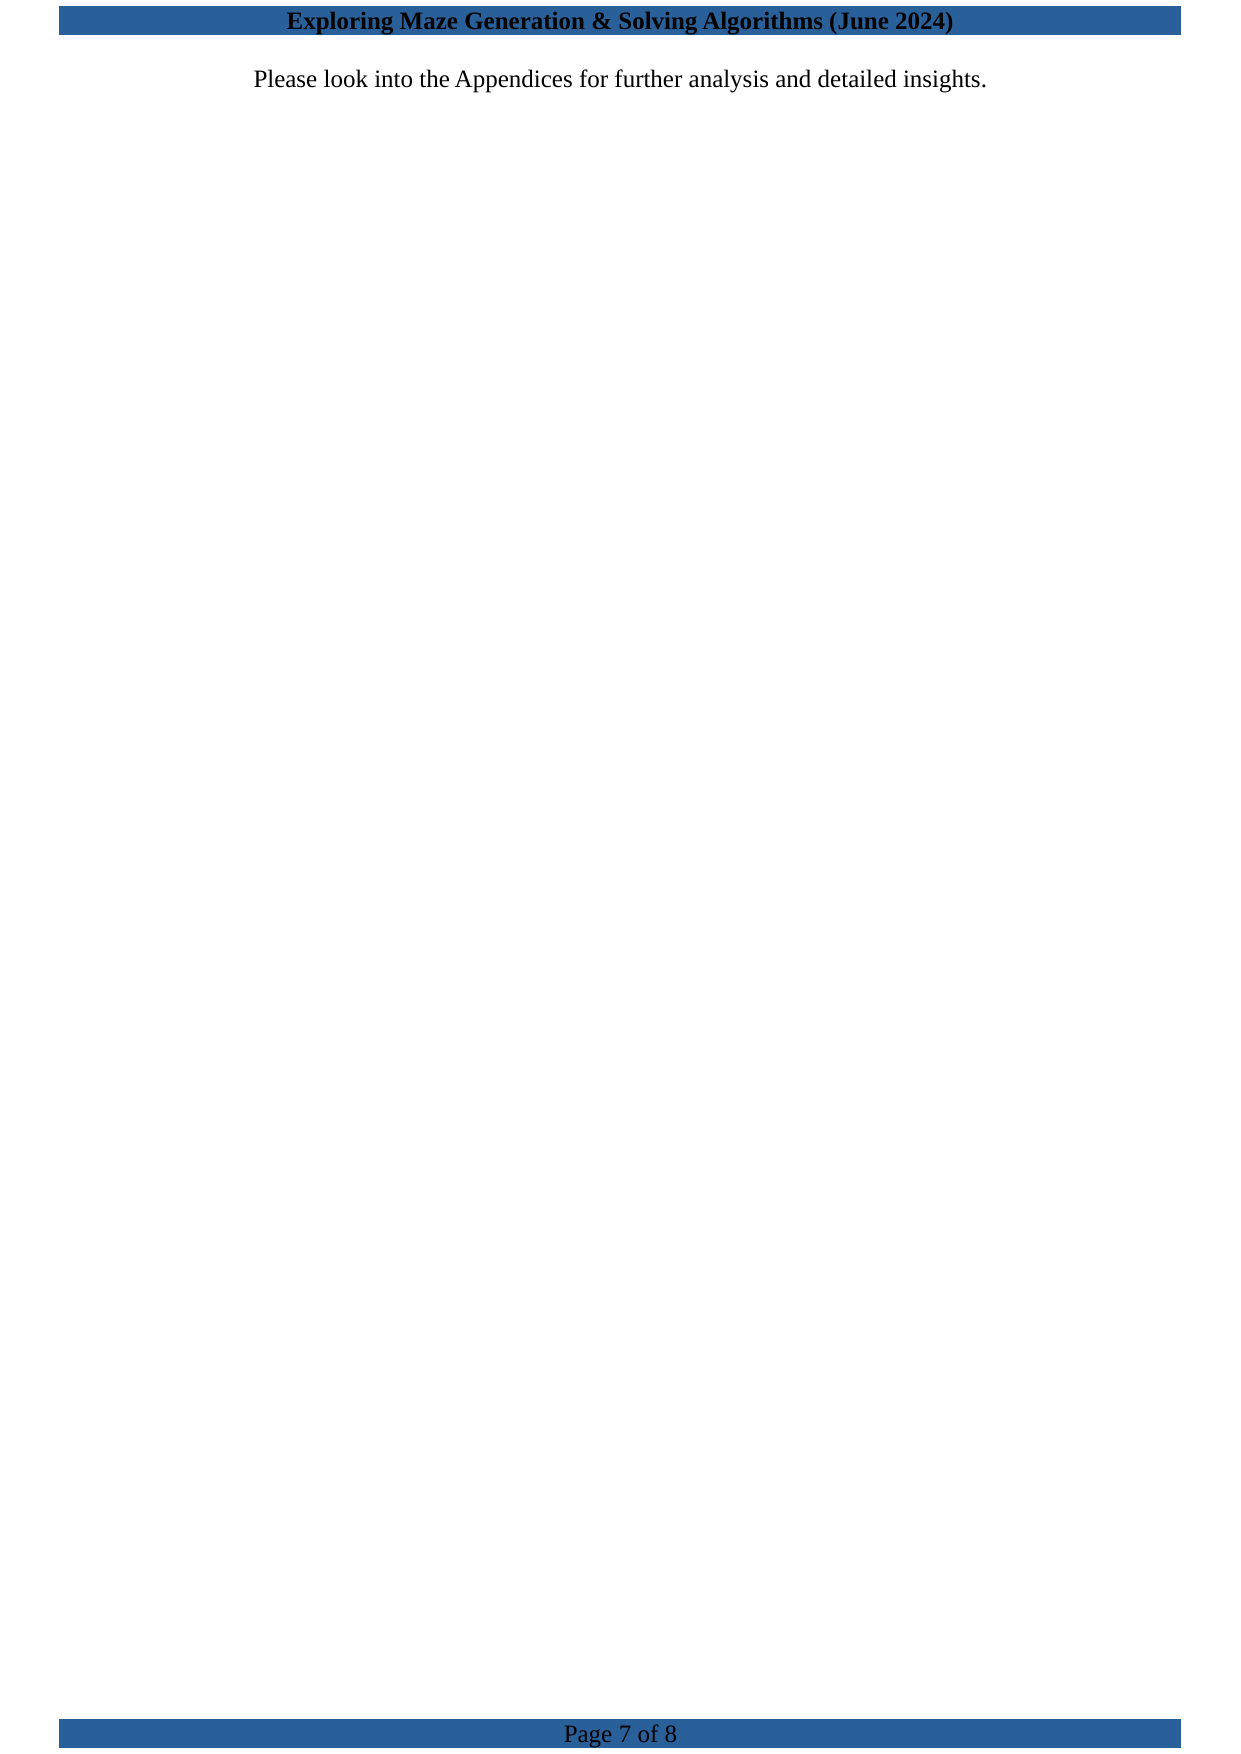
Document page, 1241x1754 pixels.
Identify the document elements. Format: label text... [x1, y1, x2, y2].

text Please look into the Appendices for further analysis and detailed insights. [59, 64, 1181, 93]
